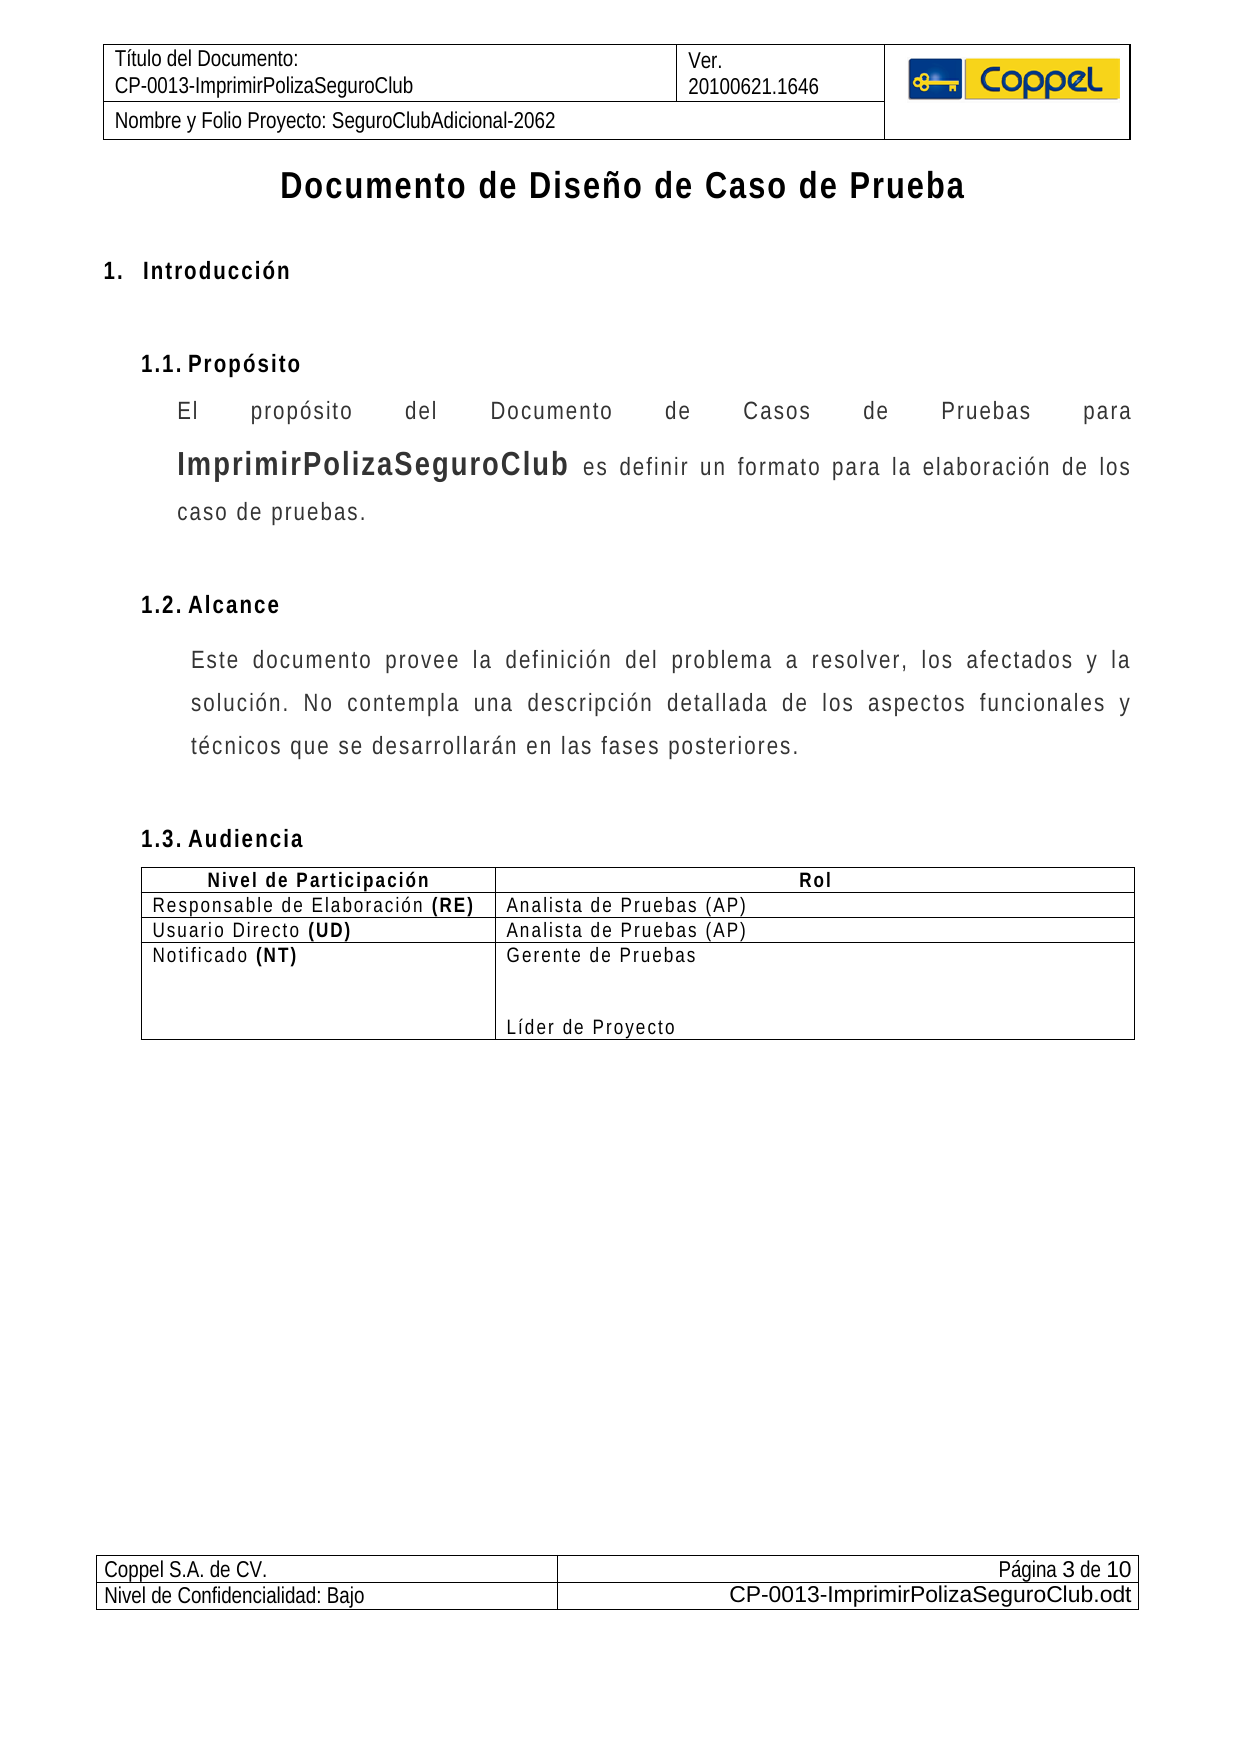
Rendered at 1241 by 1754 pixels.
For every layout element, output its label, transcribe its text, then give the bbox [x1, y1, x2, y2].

table_cell Notificado (NT) [142, 943, 495, 1039]
table_header Rol [496, 868, 1134, 892]
table_cell Analista de Pruebas (AP) [496, 918, 1134, 942]
subtitle Alcance [141, 590, 1131, 619]
table_cell Responsable de Elaboración (RE) [142, 893, 495, 917]
table_cell Gerente de Pruebas Líder de Proyecto [496, 943, 1134, 1039]
title Documento de Diseño de Caso de Prueba [103, 163, 1131, 206]
text Este documento provee la definición del problema a resolver, los afectados y la solución. No contempla una descripción detallada de los aspectos funcionales y técnicos que se desarrollarán en las fases posteriores. [191, 646, 1131, 760]
text El propósito del Documento de Casos de Pruebas para ImprimirPolizaSeguroClub es definir un formato para la elaboración de los caso de pruebas. [177, 392, 1131, 526]
subtitle Audiencia [141, 824, 1131, 853]
table_cell Usuario Directo (UD) [142, 918, 495, 942]
subtitle Propósito [141, 349, 1131, 378]
table_cell Analista de Pruebas (AP) [496, 893, 1134, 917]
subtitle Introducción [103, 256, 1131, 285]
table_header Nivel de Participación [142, 868, 495, 892]
